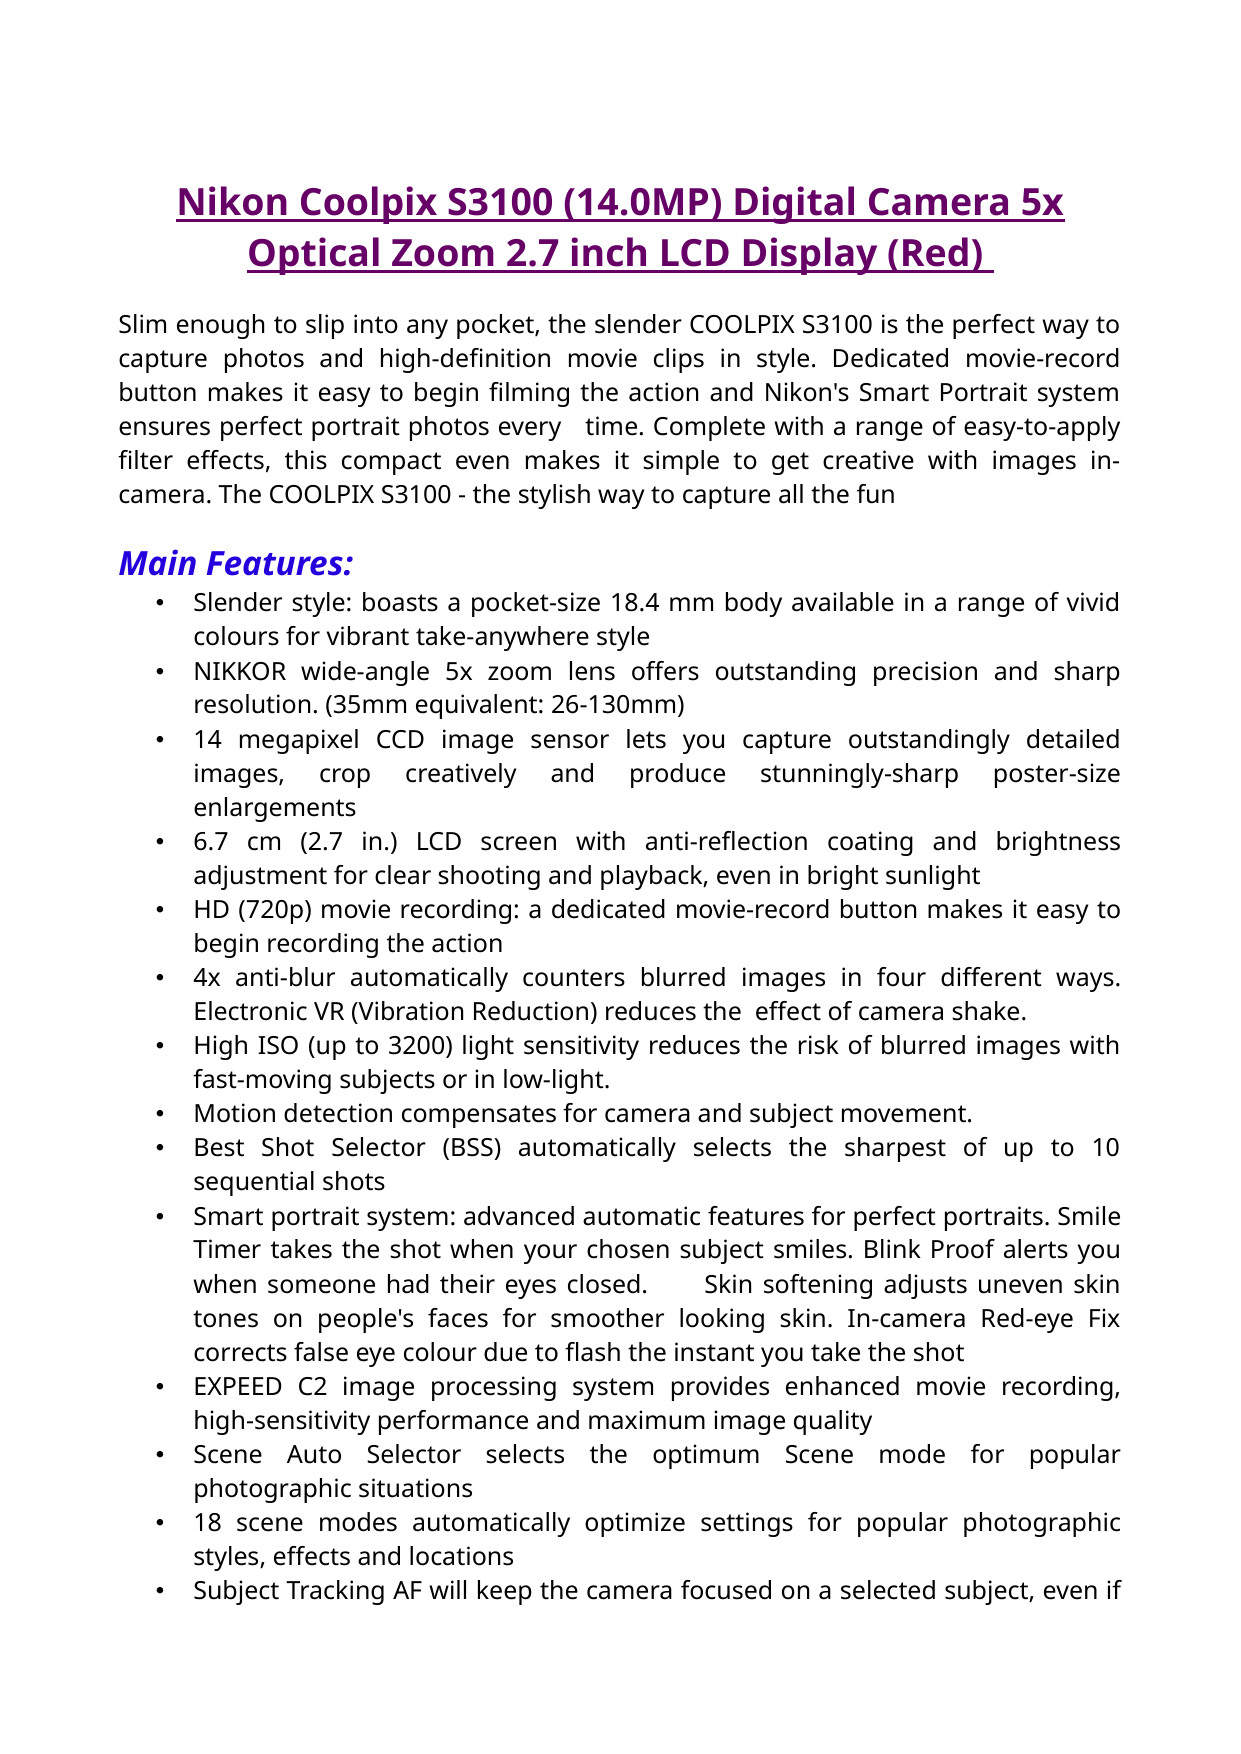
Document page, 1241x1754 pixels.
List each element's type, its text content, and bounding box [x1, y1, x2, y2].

list Best Shot Selector (BSS) automatically selects the sharpest of up to 10 sequential shots [156, 1130, 1122, 1198]
list EXPEED C2 image processing system provides enhanced movie recording, high-sensitivity performance and maximum image quality [156, 1368, 1122, 1437]
list High ISO (up to 3200) light sensitivity reduces the risk of blurred images with fast-moving subjects or in low-light. [156, 1028, 1122, 1096]
list 4x anti-blur automatically counters blurred images in four different ways. Electronic VR (Vibration Reduction) reduces the effect of camera shake. [156, 960, 1122, 1028]
list Slender style: boasts a pocket-size 18.4 mm body available in a range of vivid colours for vibrant take-anywhere style [156, 585, 1122, 653]
subtitle Nikon Coolpix S3100 (14.0MP) Digital Camera 5x Optical Zoom 2.7 inch LCD Display (Red) [118, 176, 1122, 278]
list Subject Tracking AF will keep the camera focused on a selected subject, even if [156, 1573, 1122, 1607]
list Scene Auto Selector selects the optimum Scene mode for popular photographic situations [156, 1437, 1122, 1505]
list Motion detection compensates for camera and subject movement. [156, 1096, 1122, 1130]
list NIKKOR wide-angle 5x zoom lens offers outstanding precision and sharp resolution. (35mm equivalent: 26-130mm) [156, 653, 1122, 721]
text Slim enough to slip into any pocket, the slender COOLPIX S3100 is the perfect way to capture photos and high-definition movie clips in style. Dedicated movie-record button makes it easy to begin filming the action and Nikon's Smart Portrait system ensures perfect portrait photos every time. Complete with a range of easy-to-apply filter effects, this compact even makes it simple to get creative with images in-camera. The COOLPIX S3100 - the stylish way to capture all the fun [118, 306, 1122, 511]
list 6.7 cm (2.7 in.) LCD screen with anti-reflection coating and brightness adjustment for clear shooting and playback, even in bright sunlight [156, 823, 1122, 892]
list 18 scene modes automatically optimize settings for popular photographic styles, effects and locations [156, 1505, 1122, 1573]
subtitle Main Features: [118, 539, 1122, 585]
list Smart portrait system: advanced automatic features for perfect portraits. Smile Timer takes the shot when your chosen subject smiles. Blink Proof alerts you when someone had their eyes closed. Skin softening adjusts uneven skin tones on people's faces for smoother looking skin. In-camera Red-eye Fix corrects false eye colour due to flash the instant you take the shot [156, 1198, 1122, 1368]
list 14 megapixel CCD image sensor lets you capture outstandingly detailed images, crop creatively and produce stunningly-sharp poster-size enlargements [156, 721, 1122, 823]
list HD (720p) movie recording: a dedicated movie-record button makes it easy to begin recording the action [156, 892, 1122, 960]
